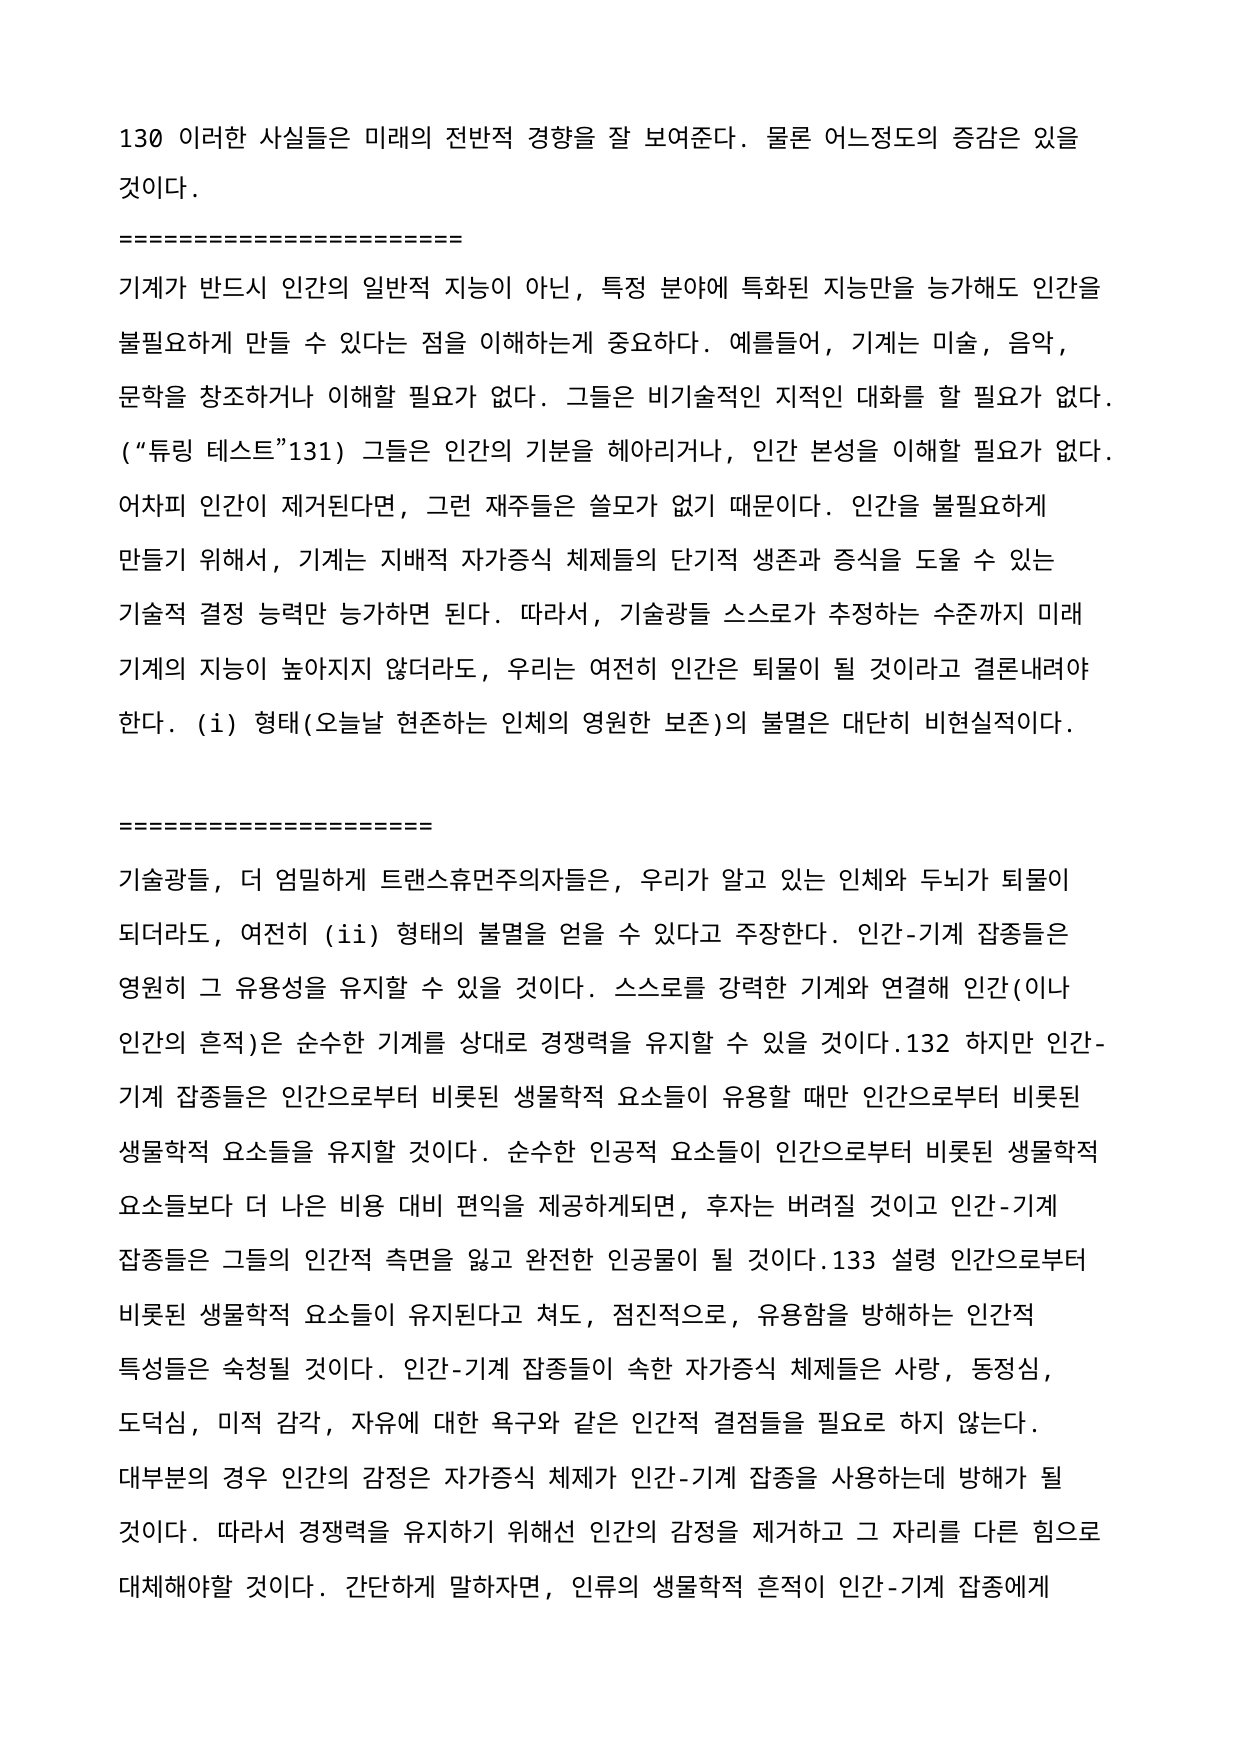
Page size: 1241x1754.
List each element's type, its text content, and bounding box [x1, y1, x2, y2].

text ======================= [118, 222, 1122, 256]
text 비록 현재 기술적 세계-체제는 여전히 많은 사람을 필요로 하지만, 예전에 비해 더 많은 잉여 인간들이 존재한다. 기술이 많은 직업에서 사람들을 대체하고 있으며, 예전엔 인간 지능이 필요하다고 여겨졌던 직업에도 침투하고 있기 때문이다.128 결과적으로, 경제적 경쟁의 압박으로 인해, 세계의 지배적 자가증식 체제들은 이미 불필요한 개인들을 어느정도 냉혹하게 처리하고 있다. 미국과 유럽에서, 은퇴자, 장애인, 실업자를 비롯한 비생산적인 사람들을 위한 보조금이 상당히 줄어들었다.129 적어도 미국에서는, 빈곤이 증가하고 있다.130 이러한 사실들은 미래의 전반적 경향을 잘 보여준다. 물론 어느정도의 증감은 있을 것이다. [118, 118, 1122, 204]
text ===================== [118, 809, 1122, 843]
text 기술광들, 더 엄밀하게 트랜스휴먼주의자들은, 우리가 알고 있는 인체와 두뇌가 퇴물이 되더라도, 여전히 (ii) 형태의 불멸을 얻을 수 있다고 주장한다. 인간-기계 잡종들은 영원히 그 유용성을 유지할 수 있을 것이다. 스스로를 강력한 기계와 연결해 인간(이나 인간의 흔적)은 순수한 기계를 상대로 경쟁력을 유지할 수 있을 것이다.132 하지만 인간-기계 잡종들은 인간으로부터 비롯된 생물학적 요소들이 유용할 때만 인간으로부터 비롯된 생물학적 요소들을 유지할 것이다. 순수한 인공적 요소들이 인간으로부터 비롯된 생물학적 요소들보다 더 나은 비용 대비 편익을 제공하게되면, 후자는 버려질 것이고 인간-기계 잡종들은 그들의 인간적 측면을 잃고 완전한 인공물이 될 것이다.133 설령 인간으로부터 비롯된 생물학적 요소들이 유지된다고 쳐도, 점진적으로, 유용함을 방해하는 인간적 특성들은 숙청될 것이다. 인간-기계 잡종들이 속한 자가증식 체제들은 사랑, 동정심, 도덕심, 미적 감각, 자유에 대한 욕구와 같은 인간적 결점들을 필요로 하지 않는다. 대부분의 경우 인간의 감정은 자가증식 체제가 인간-기계 잡종을 사용하는데 방해가 될 것이다. 따라서 경쟁력을 유지하기 위해선 인간의 감정을 제거하고 그 자리를 다른 힘으로 대체해야할 것이다. 간단하게 말하자면, 인류의 생물학적 흔적이 인간-기계 잡종에게 [118, 860, 1122, 1603]
text 기계가 반드시 인간의 일반적 지능이 아닌, 특정 분야에 특화된 지능만을 능가해도 인간을 불필요하게 만들 수 있다는 점을 이해하는게 중요하다. 예를들어, 기계는 미술, 음악, 문학을 창조하거나 이해할 필요가 없다. 그들은 비기술적인 지적인 대화를 할 필요가 없다.(“튜링 테스트”131) 그들은 인간의 기분을 헤아리거나, 인간 본성을 이해할 필요가 없다. 어차피 인간이 제거된다면, 그런 재주들은 쓸모가 없기 때문이다. 인간을 불필요하게 만들기 위해서, 기계는 지배적 자가증식 체제들의 단기적 생존과 증식을 도울 수 있는 기술적 결정 능력만 능가하면 된다. 따라서, 기술광들 스스로가 추정하는 수준까지 미래 기계의 지능이 높아지지 않더라도, 우리는 여전히 인간은 퇴물이 될 것이라고 결론내려야 한다. (i) 형태(오늘날 현존하는 인체의 영원한 보존)의 불멸은 대단히 비현실적이다. [118, 269, 1122, 740]
